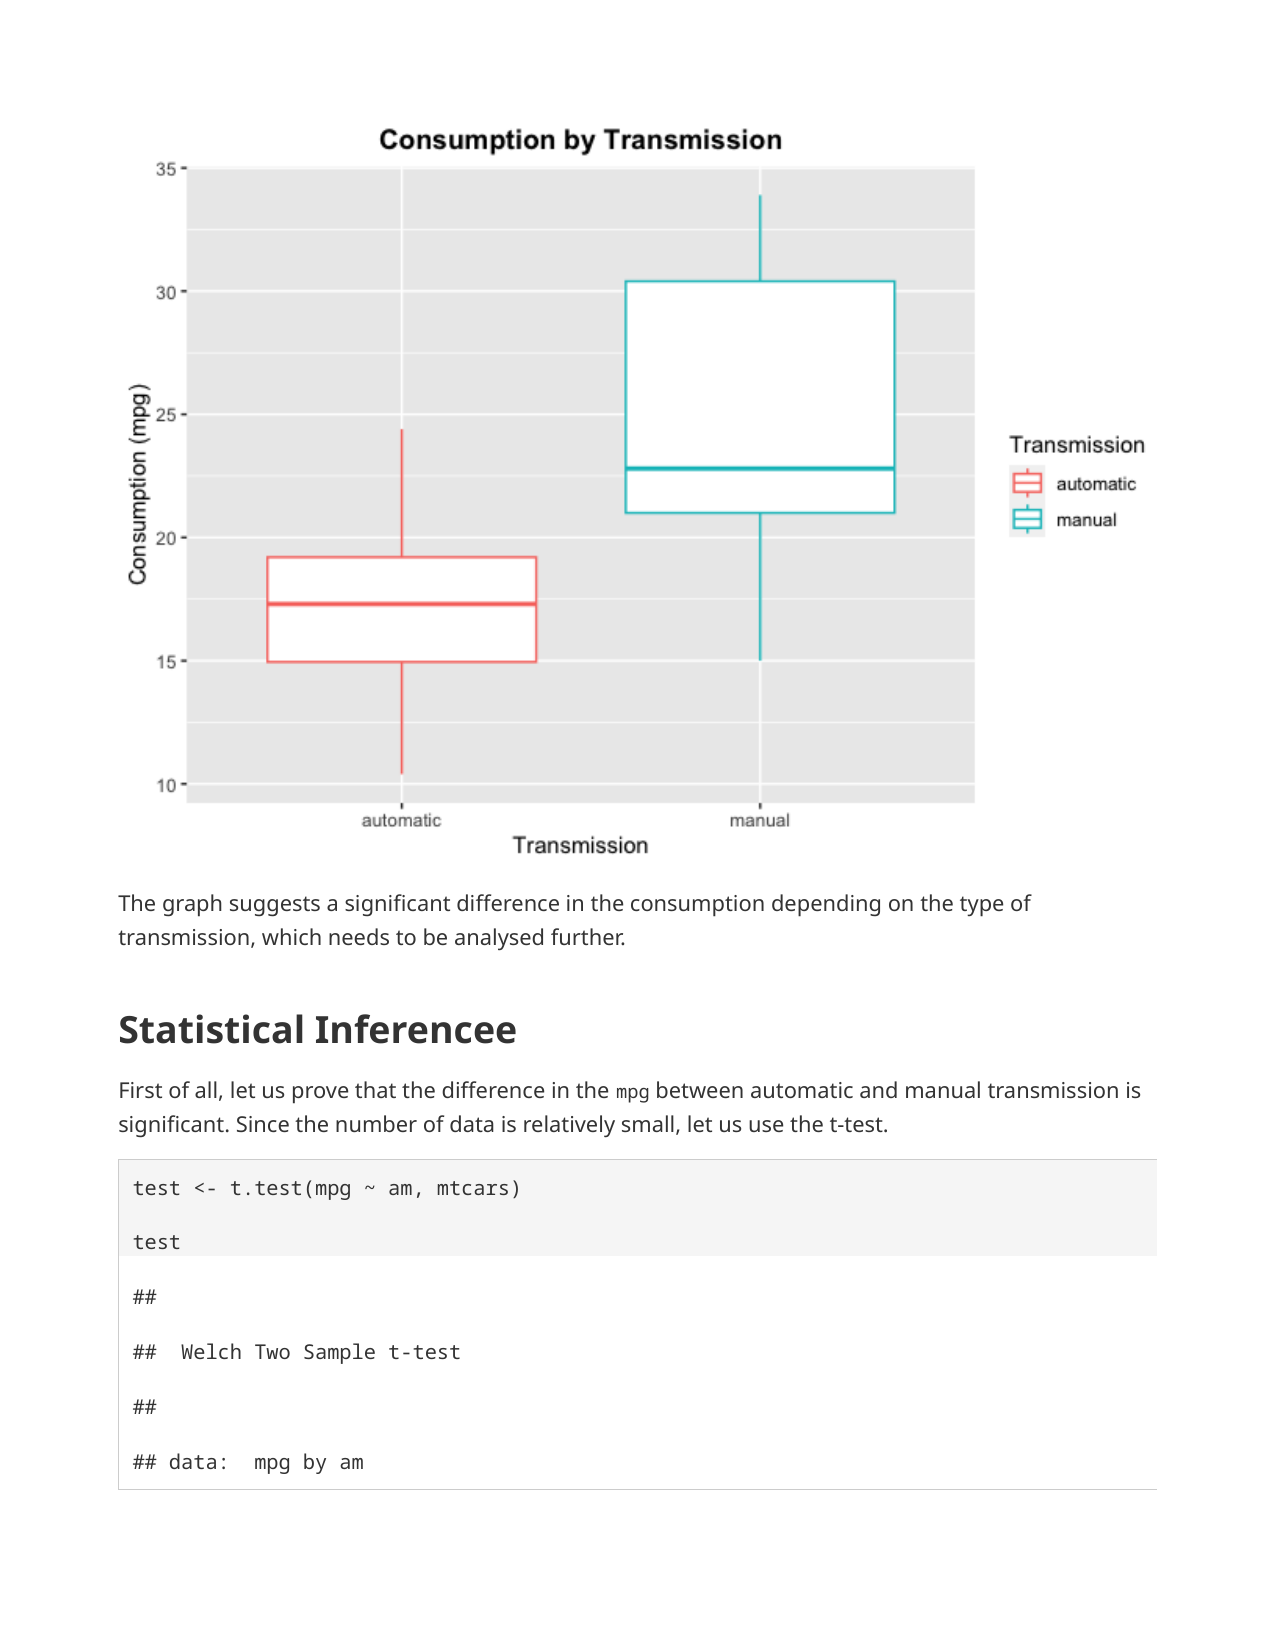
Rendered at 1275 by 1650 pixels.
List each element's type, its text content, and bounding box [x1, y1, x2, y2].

text First of all, let us prove that the difference in the mpg between automatic and manual transmission is significant. Since the number of data is relatively small, let us use the t-test. [118, 1075, 1157, 1139]
text ## Welch Two Sample t-test [119, 1324, 1157, 1366]
subtitle Statistical Inferencee [118, 1003, 1157, 1054]
text ## [119, 1269, 1157, 1311]
text ## [119, 1378, 1157, 1420]
text test <- t.test(mpg ~ am, mtcars) [119, 1160, 1157, 1201]
text ## data: mpg by am [119, 1433, 1157, 1489]
text The graph suggests a significant difference in the consumption depending on the type of transmission, which needs to be analysed further. [118, 888, 1157, 952]
text test [119, 1214, 1157, 1256]
picture [118, 118, 1169, 869]
